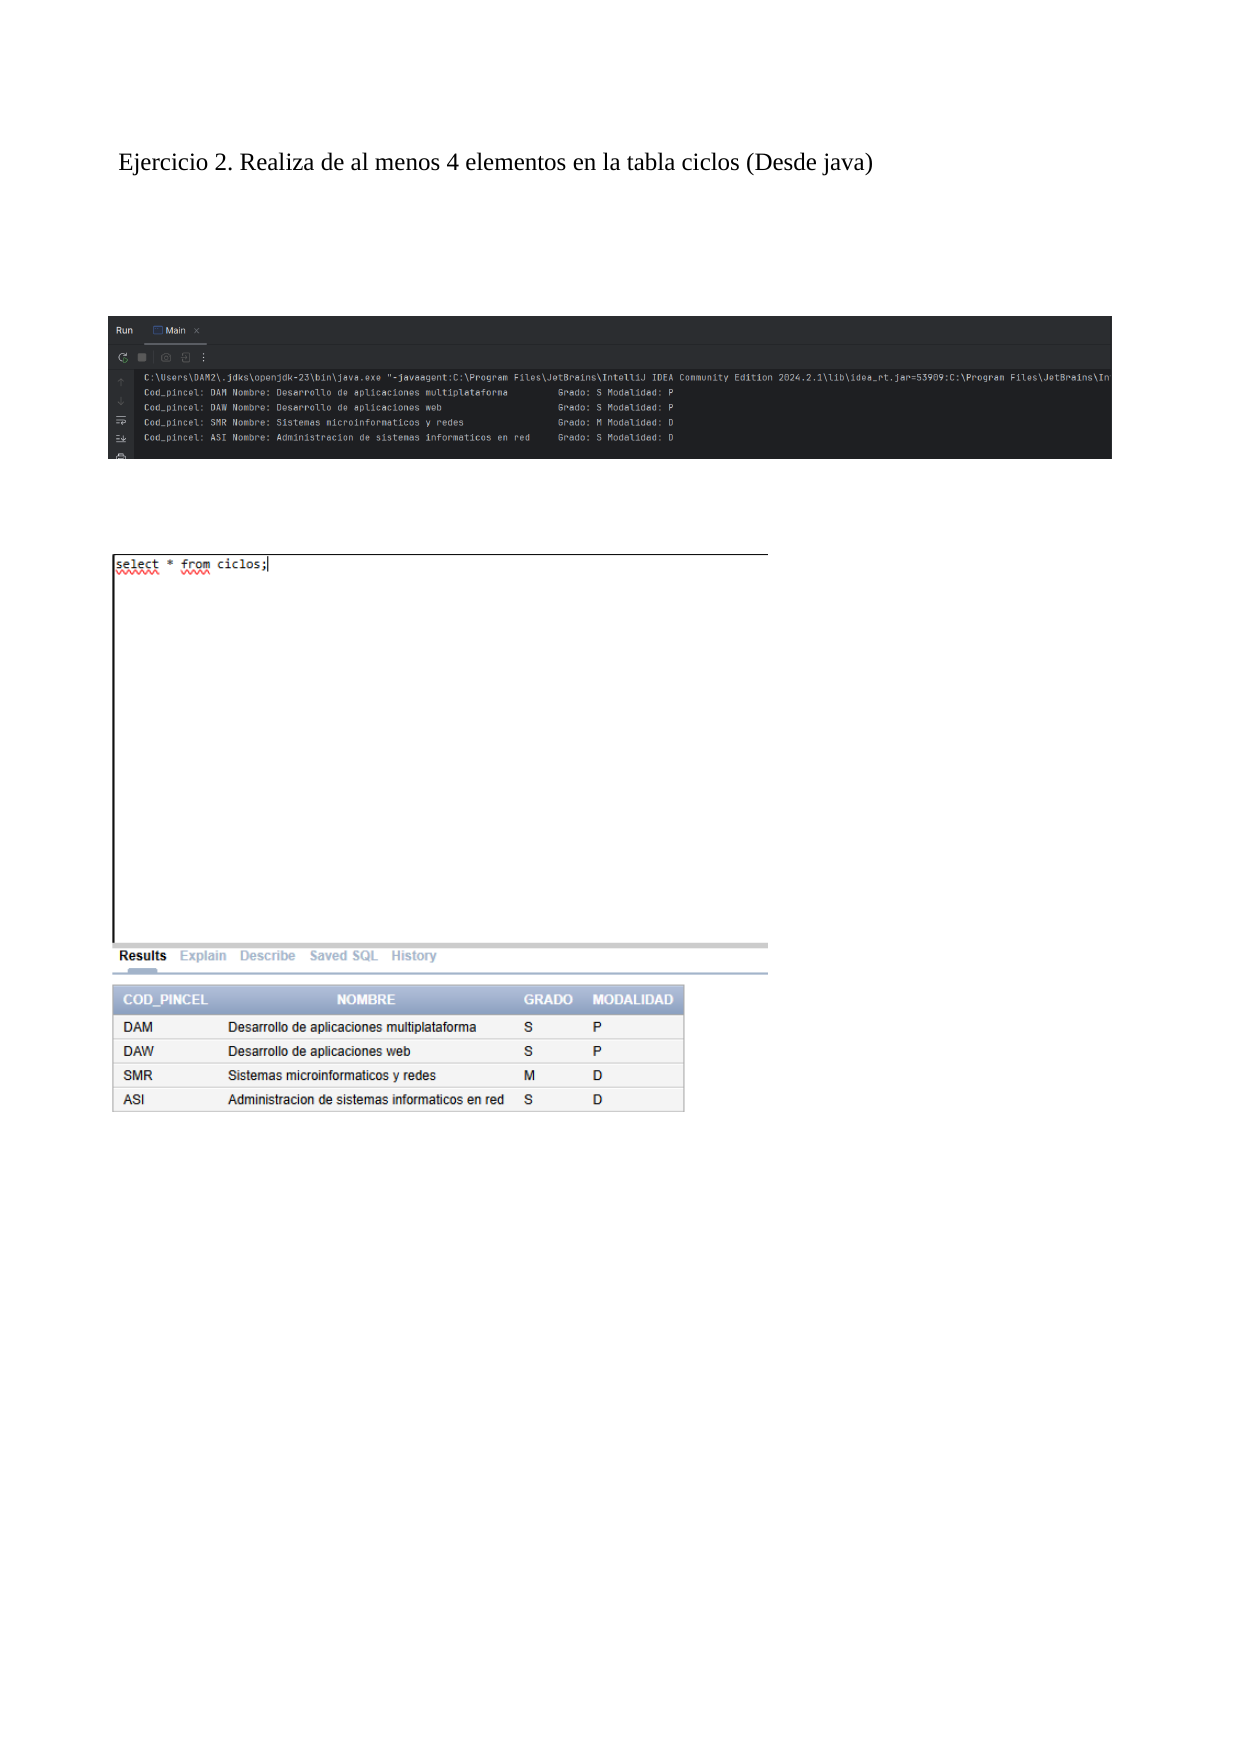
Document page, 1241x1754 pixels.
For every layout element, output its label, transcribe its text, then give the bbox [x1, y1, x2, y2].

picture [108, 554, 768, 1112]
text Ejercicio 2. Realiza de al menos 4 elementos en la tabla ciclos (Desde java) [118, 147, 1122, 176]
picture [108, 316, 1112, 459]
